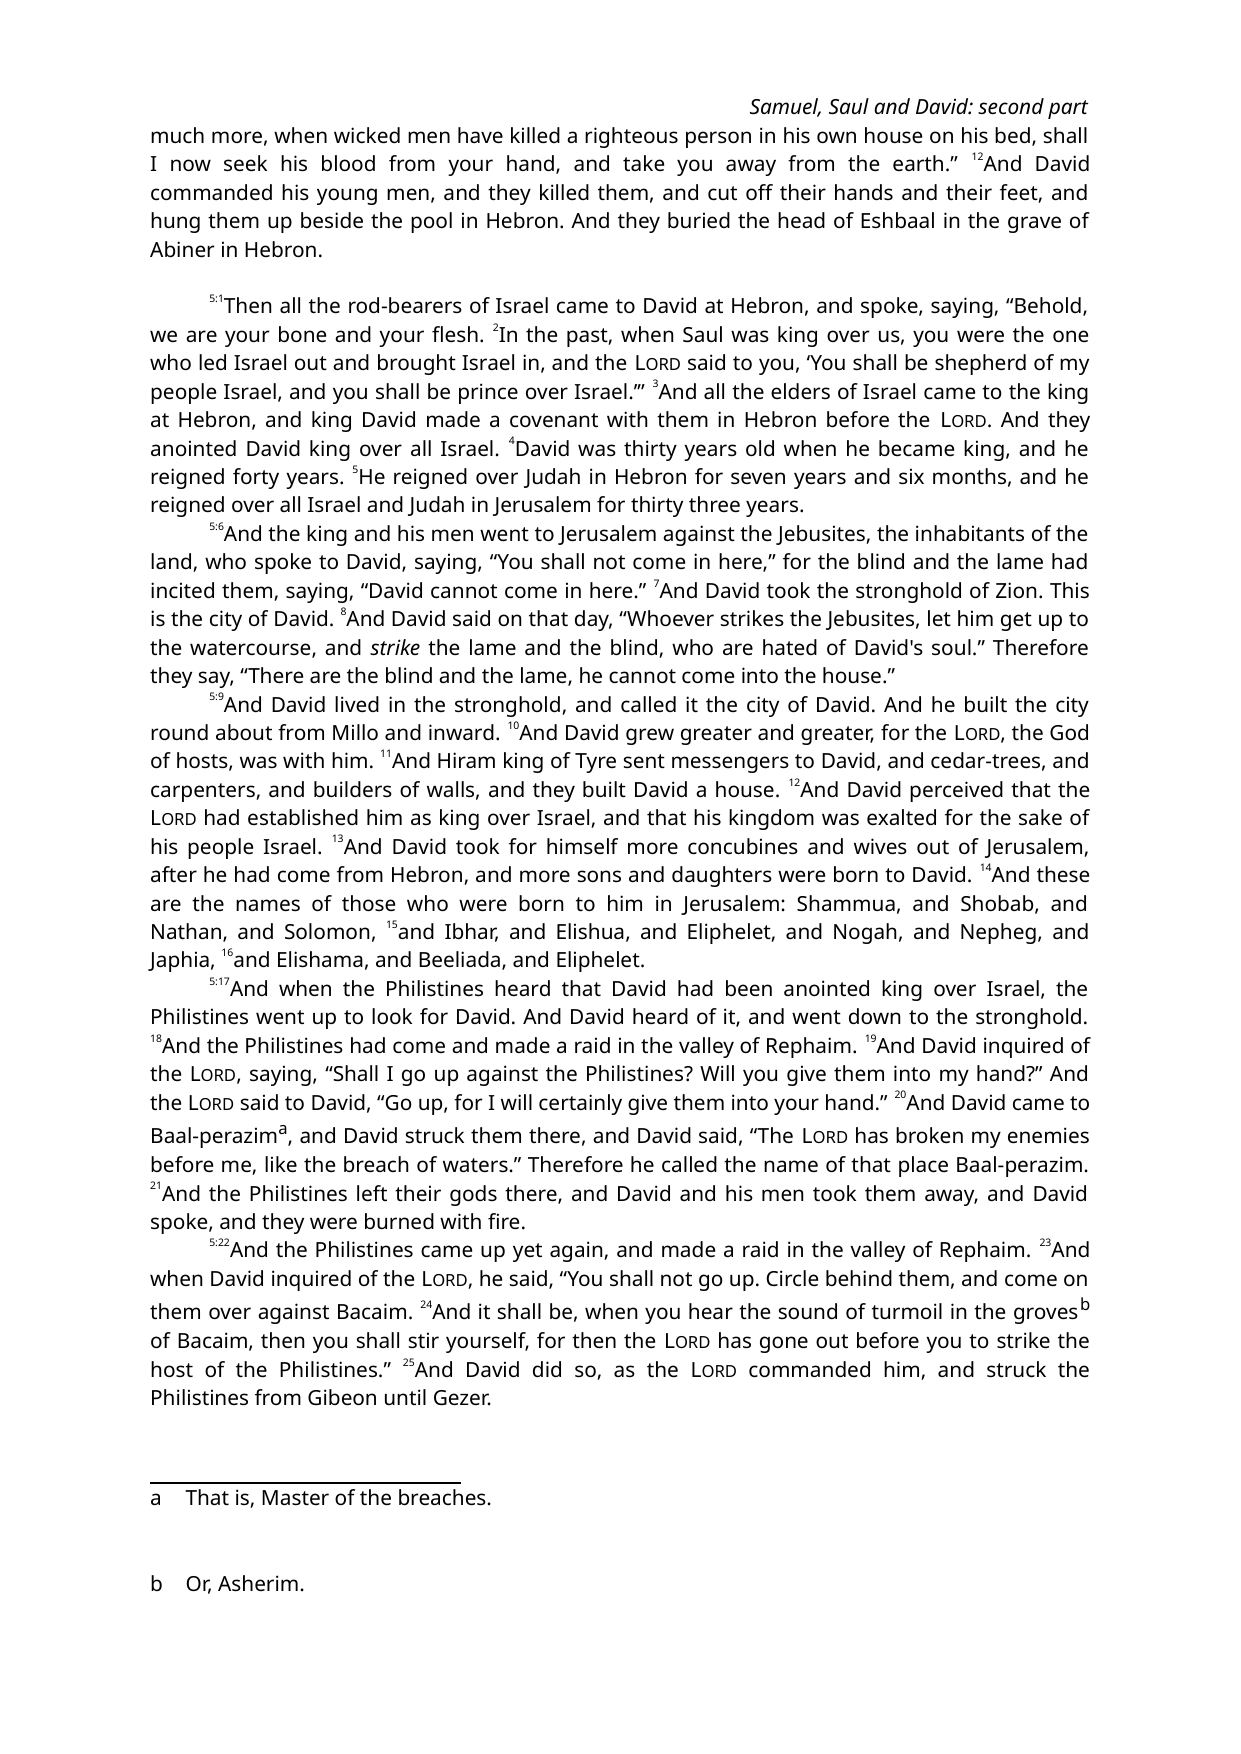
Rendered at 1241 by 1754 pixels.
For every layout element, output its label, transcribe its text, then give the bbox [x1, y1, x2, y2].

text That is, Master of the breaches. [150, 1483, 1090, 1511]
text 5:9And David lived in the stronghold, and called it the city of David. And he built the city round about from Millo and inward. 10And David grew greater and greater, for the Lord, the God of hosts, was with him. 11And Hiram king of Tyre sent messengers to David, and cedar-trees, and carpenters, and builders of walls, and they built David a house. 12And David perceived that the Lord had established him as king over Israel, and that his kingdom was exalted for the sake of his people Israel. 13And David took for himself more concubines and wives out of Jerusalem, after he had come from Hebron, and more sons and daughters were born to David. 14And these are the names of those who were born to him in Jerusalem: Shammua, and Shobab, and Nathan, and Solomon, 15and Ibhar, and Elishua, and Eliphelet, and Nogah, and Nepheg, and Japhia, 16and Elishama, and Beeliada, and Eliphelet. [150, 690, 1090, 974]
text 5:6And the king and his men went to Jerusalem against the Jebusites, the inhabitants of the land, who spoke to David, saying, “You shall not come in here,” for the blind and the lame had incited them, saying, “David cannot come in here.” 7And David took the stronghold of Zion. This is the city of David. 8And David said on that day, “Whoever strikes the Jebusites, let him get up to the watercourse, and strike the lame and the blind, who are hated of David's soul.” Therefore they say, “There are the blind and the lame, he cannot come into the house.” [150, 519, 1090, 690]
text Or, Asherim. [150, 1569, 1090, 1597]
text 5:22And the Philistines came up yet again, and made a raid in the valley of Rephaim. 23And when David inquired of the Lord, he said, “You shall not go up. Circle behind them, and come on them over against Bacaim. 24And it shall be, when you hear the sound of turmoil in the groves of Bacaim, then you shall stir yourself, for then the Lord has gone out before you to strike the host of the Philistines.” 25And David did so, as the Lord commanded him, and struck the Philistines from Gibeon until Gezer. [150, 1236, 1090, 1412]
text 5:17And when the Philistines heard that David had been anointed king over Israel, the Philistines went up to look for David. And David heard of it, and went down to the stronghold. 18And the Philistines had come and made a raid in the valley of Rephaim. 19And David inquired of the Lord, saying, “Shall I go up against the Philistines? Will you give them into my hand?” And the Lord said to David, “Go up, for I will certainly give them into your hand.” 20And David came to Baal-perazim, and David struck them there, and David said, “The Lord has broken my enemies before me, like the breach of waters.” Therefore he called the name of that place Baal-perazim. 21And the Philistines left their gods there, and David and his men took them away, and David spoke, and they were burned with fire. [150, 974, 1090, 1236]
text 5:1Then all the rod-bearers of Israel came to David at Hebron, and spoke, saying, “Behold, we are your bone and your flesh. 2In the past, when Saul was king over us, you were the one who led Israel out and brought Israel in, and the Lord said to you, ‘You shall be shepherd of my people Israel, and you shall be prince over Israel.’” 3And all the elders of Israel came to the king at Hebron, and king David made a covenant with them in Hebron before the Lord. And they anointed David king over all Israel. 4David was thirty years old when he became king, and he reigned forty years. 5He reigned over Judah in Hebron for seven years and six months, and he reigned over all Israel and Judah in Jerusalem for thirty three years. [150, 292, 1090, 519]
text 4:5And the sons of Rimmon the Beerothite, Rechab and Baanah his brother, went, and came about the heat of the day to the house of Eshbaal, as he was resting at noon. 6And behold, the porter of the house had been gathering wheat, and she slumbered and fell asleep. And Rechab and Baanah his brother slipped past. 7And when they came into the house, as he lay on his bed in his bedroom, they struck him, and killed him, and cut off his head, and took it, and went by the way of the Arabah all night. 8And they brought the head of Eshbaal to David to Hebron, and said to the king, “Behold, the head of Eshbaal, the son of Saul, your enemy, who sought your life! The Lord has avenged my lord the king this day on Saul, your enemy, and on his seed.” 9And David answered Rechab and Baanah his brother, the sons of Rimmon the Beerothite, and said to them, “As the Lord lives, who has redeemed my soul out of all adversity, 10when someone told me, saying, ‘Behold, Saul is dead,’ thinking to have brought good tidings, I took hold of him, and killed him in Ziklag. That was the reward I gave him for his tidings. 11How much more, when wicked men have killed a righteous person in his own house on his bed, shall I now seek his blood from your hand, and take you away from the earth.” 12And David commanded his young men, and they killed them, and cut off their hands and their feet, and hung them up beside the pool in Hebron. And they buried the head of Eshbaal in the grave of Abiner in Hebron. [150, 121, 1090, 263]
